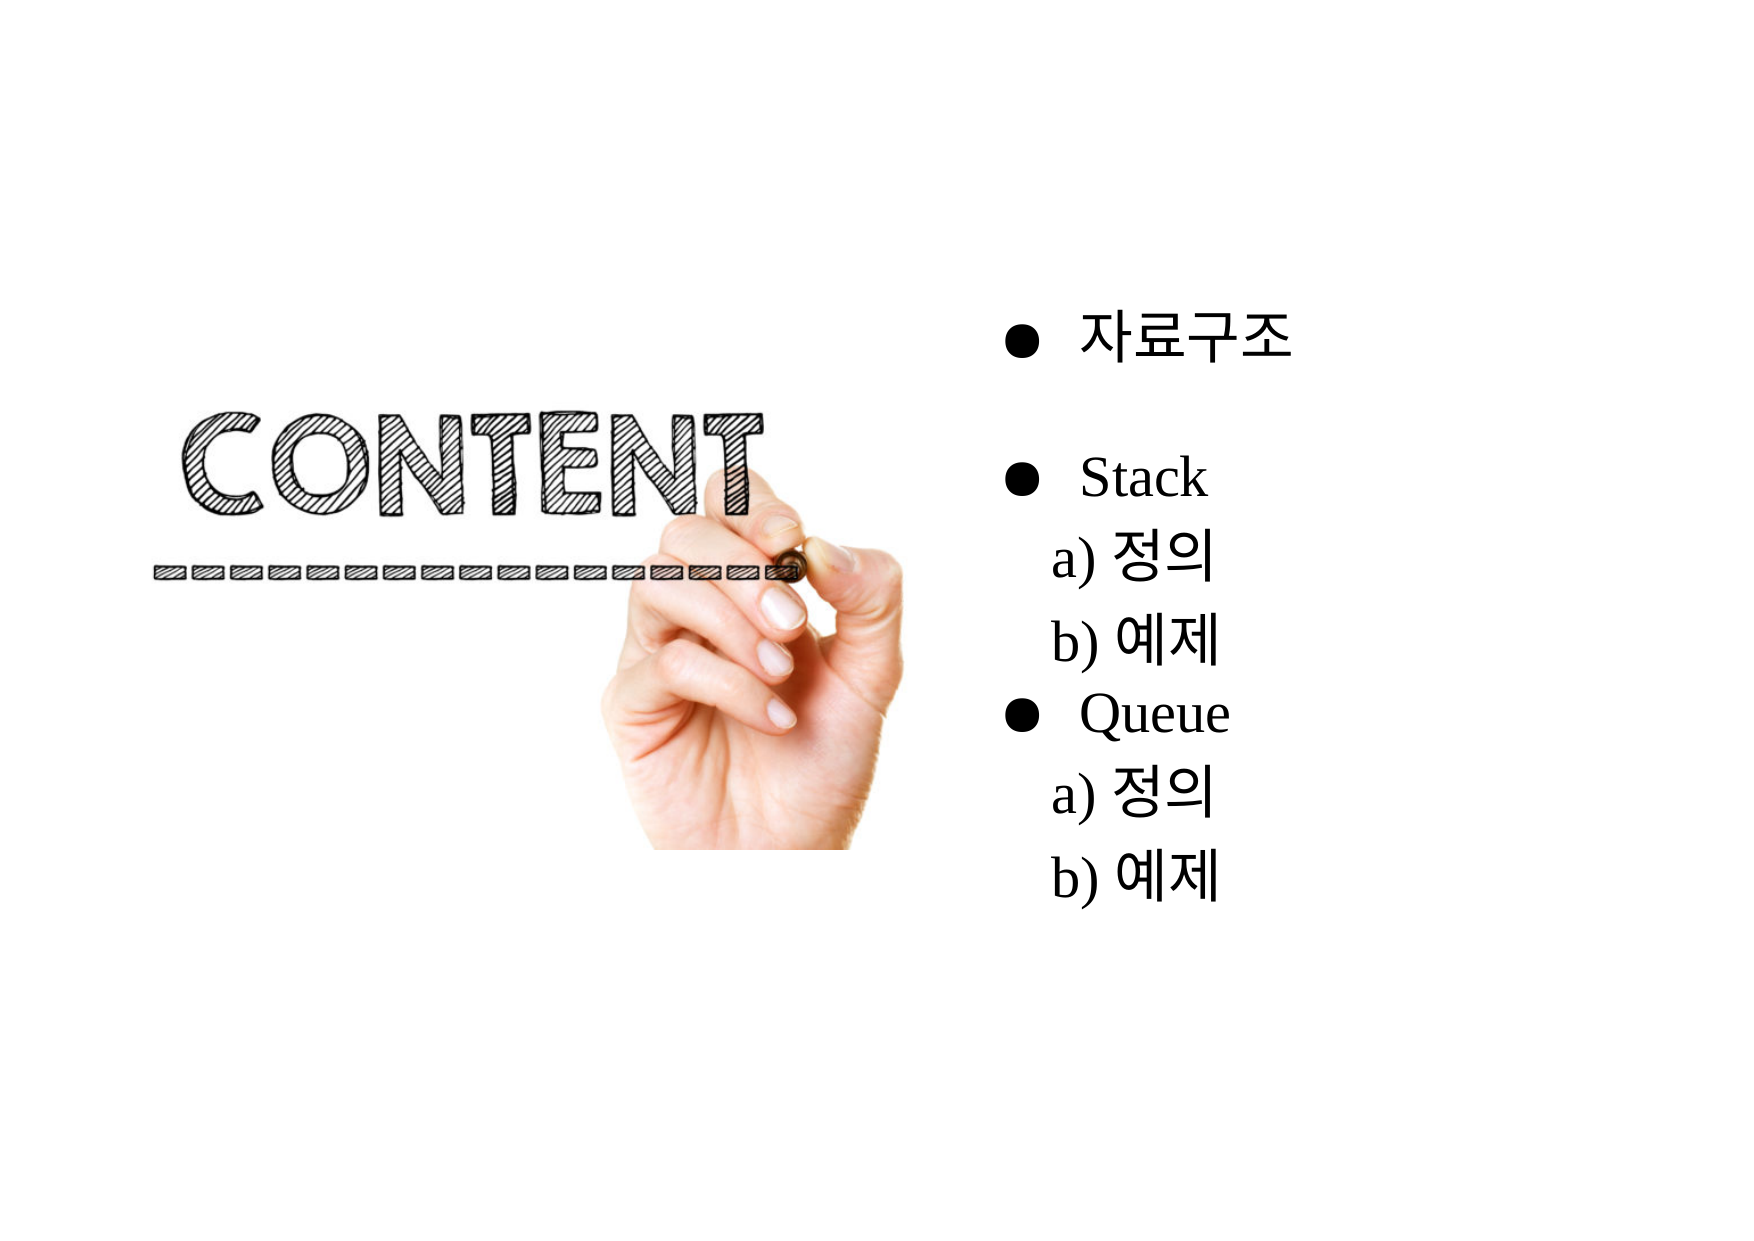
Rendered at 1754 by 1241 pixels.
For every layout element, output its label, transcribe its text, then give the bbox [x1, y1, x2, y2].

list Stack [962, 442, 1636, 509]
list a) 정의 [962, 509, 1636, 594]
list 자료구조 [962, 291, 1636, 375]
list b) 예제 [156, 830, 1636, 914]
list Queue [962, 678, 1636, 745]
list a) 정의 [962, 745, 1636, 830]
list b) 예제 [962, 594, 1636, 678]
picture [88, 265, 962, 850]
